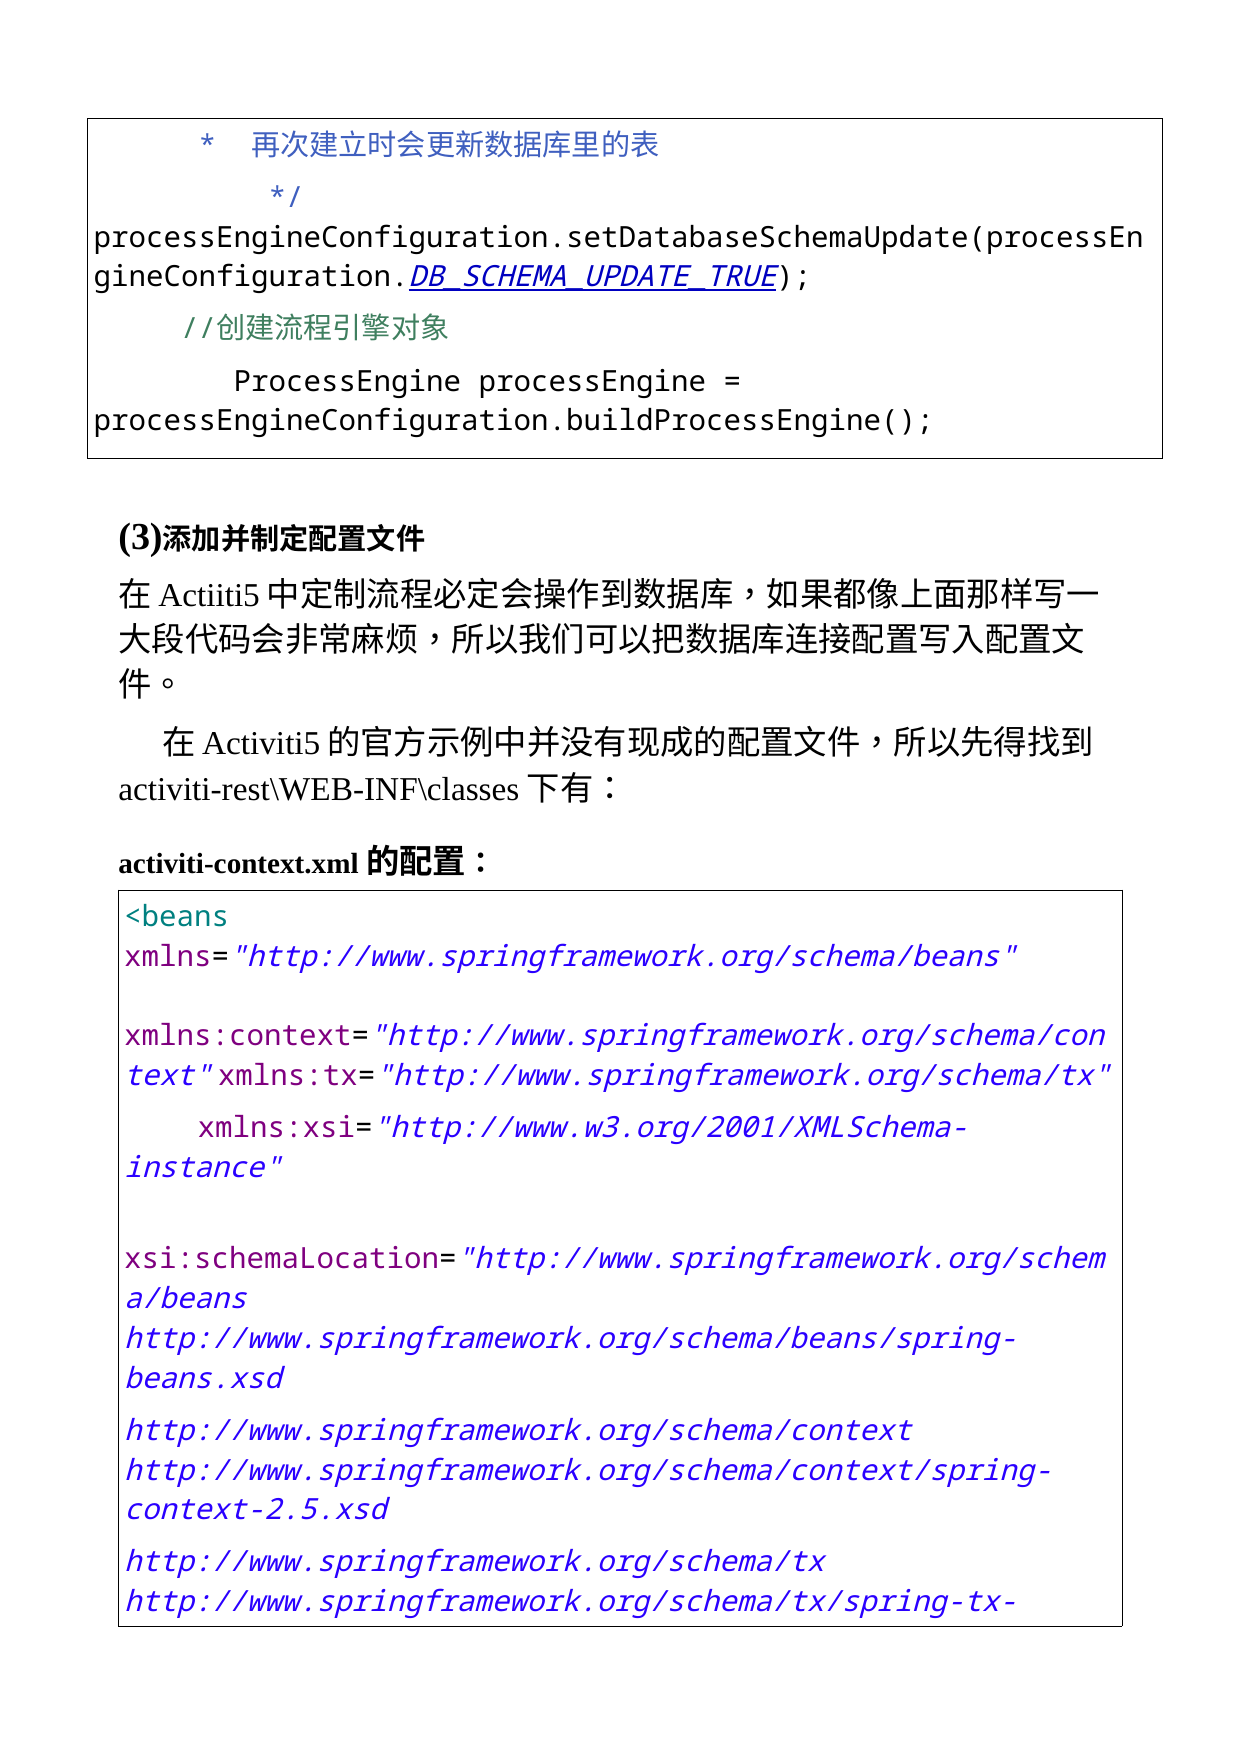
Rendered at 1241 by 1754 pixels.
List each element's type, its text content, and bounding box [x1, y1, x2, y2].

text 在Activiti5的官方示例中并没有现成的配置文件，所以先得找到activiti-rest\WEB-INF\classes下有： [118, 719, 1122, 810]
subtitle (3)添加并制定配置文件 [118, 514, 1122, 558]
subtitle activiti-context.xml 的配置： [118, 835, 1122, 883]
table_header * 再次建立时会更新数据库里的表 */ processEngineConfiguration.setDatabaseSchemaUpdate(processEngineConfiguration.DB_SCHEMA_UPDATE_TRUE); //创建流程引擎对象 ProcessEngine processEngine = processEngineConfiguration.buildProcessEngine(); [88, 119, 1162, 457]
text 在Actiiti5中定制流程必定会操作到数据库，如果都像上面那样写一大段代码会非常麻烦，所以我们可以把数据库连接配置写入配置文件。 [118, 570, 1122, 707]
table_header <beans xmlns="http://www.springframework.org/schema/beans" xmlns:context="http://www.springframework.org/schema/context" xmlns:tx="http://www.springframework.org/schema/tx" xmlns:xsi="http://www.w3.org/2001/XMLSchema-instance" xsi:schemaLocation="http://www.springframework.org/schema/beans http://www.springframework.org/schema/beans/spring-beans.xsd http://www.springframework.org/schema/context http://www.springframework.org/schema/context/spring-context-2.5.xsd http://www.springframework.org/schema/tx http://www.springframework.org/schema/tx/spring-tx- [119, 891, 1122, 1626]
